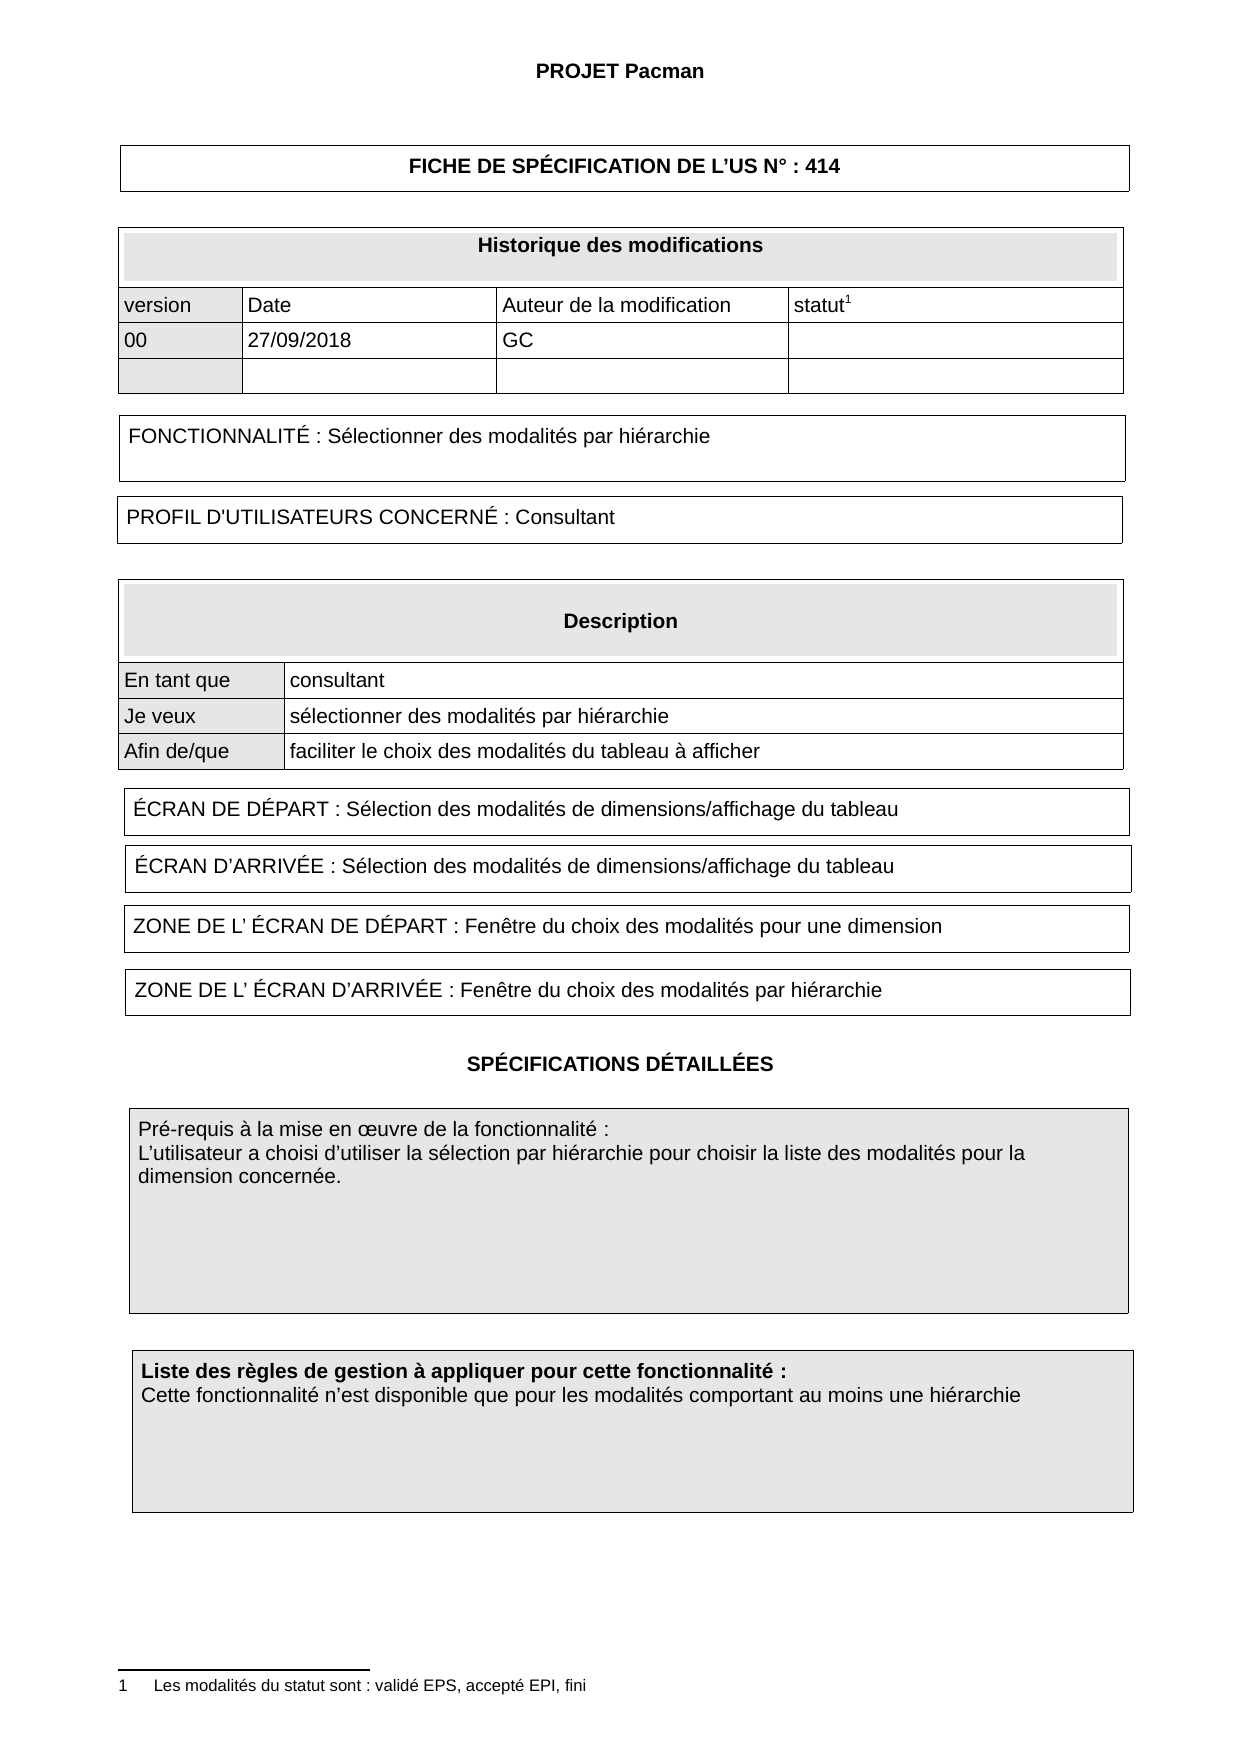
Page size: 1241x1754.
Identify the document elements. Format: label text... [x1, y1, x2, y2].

text PROJET Pacman [118, 59, 1122, 83]
table_header Historique des modifications [119, 228, 1123, 287]
table_cell Je veux [119, 699, 284, 733]
text ÉCRAN D’ARRIVÉE : Sélection des modalités de dimensions/affichage du tableau [134, 854, 1122, 878]
table_cell [497, 359, 788, 393]
table_cell [243, 359, 496, 393]
text FICHE DE SPÉCIFICATION DE L’US N° : 414 [129, 154, 1120, 178]
table_cell faciliter le choix des modalités du tableau à afficher [285, 734, 1123, 769]
table_cell sélectionner des modalités par hiérarchie [285, 699, 1123, 733]
text ZONE DE L’ ÉCRAN D’ARRIVÉE : Fenêtre du choix des modalités par hiérarchie [134, 978, 1121, 1002]
table_cell Auteur de la modification [497, 288, 788, 322]
table_cell 00 [119, 323, 242, 358]
table_header Description [119, 580, 1123, 662]
text FONCTIONNALITÉ : Sélectionner des modalités par hiérarchie [128, 424, 1116, 448]
text SPÉCIFICATIONS DÉTAILLÉES [118, 1051, 1122, 1075]
table_cell Afin de/que [130, 1109, 1128, 1313]
table_cell version [119, 288, 242, 322]
table_cell [119, 359, 242, 393]
table_cell statut [789, 288, 1123, 322]
table_cell [789, 323, 1123, 358]
table_cell En tant que [119, 663, 284, 698]
text ÉCRAN DE DÉPART : Sélection des modalités de dimensions/affichage du tableau [133, 797, 1121, 821]
table_cell GC [497, 323, 788, 358]
table_cell consultant [285, 663, 1123, 698]
table_cell Date [243, 288, 496, 322]
text PROFIL D'UTILISATEURS CONCERNÉ : Consultant [126, 505, 1113, 529]
table_cell [789, 359, 1123, 393]
table_cell Afin de/que [119, 734, 284, 769]
table_cell Afin de/que [133, 1351, 1133, 1512]
text ZONE DE L’ ÉCRAN DE DÉPART : Fenêtre du choix des modalités pour une dimension [133, 914, 1120, 938]
table_cell 27/09/2018 [243, 323, 496, 358]
